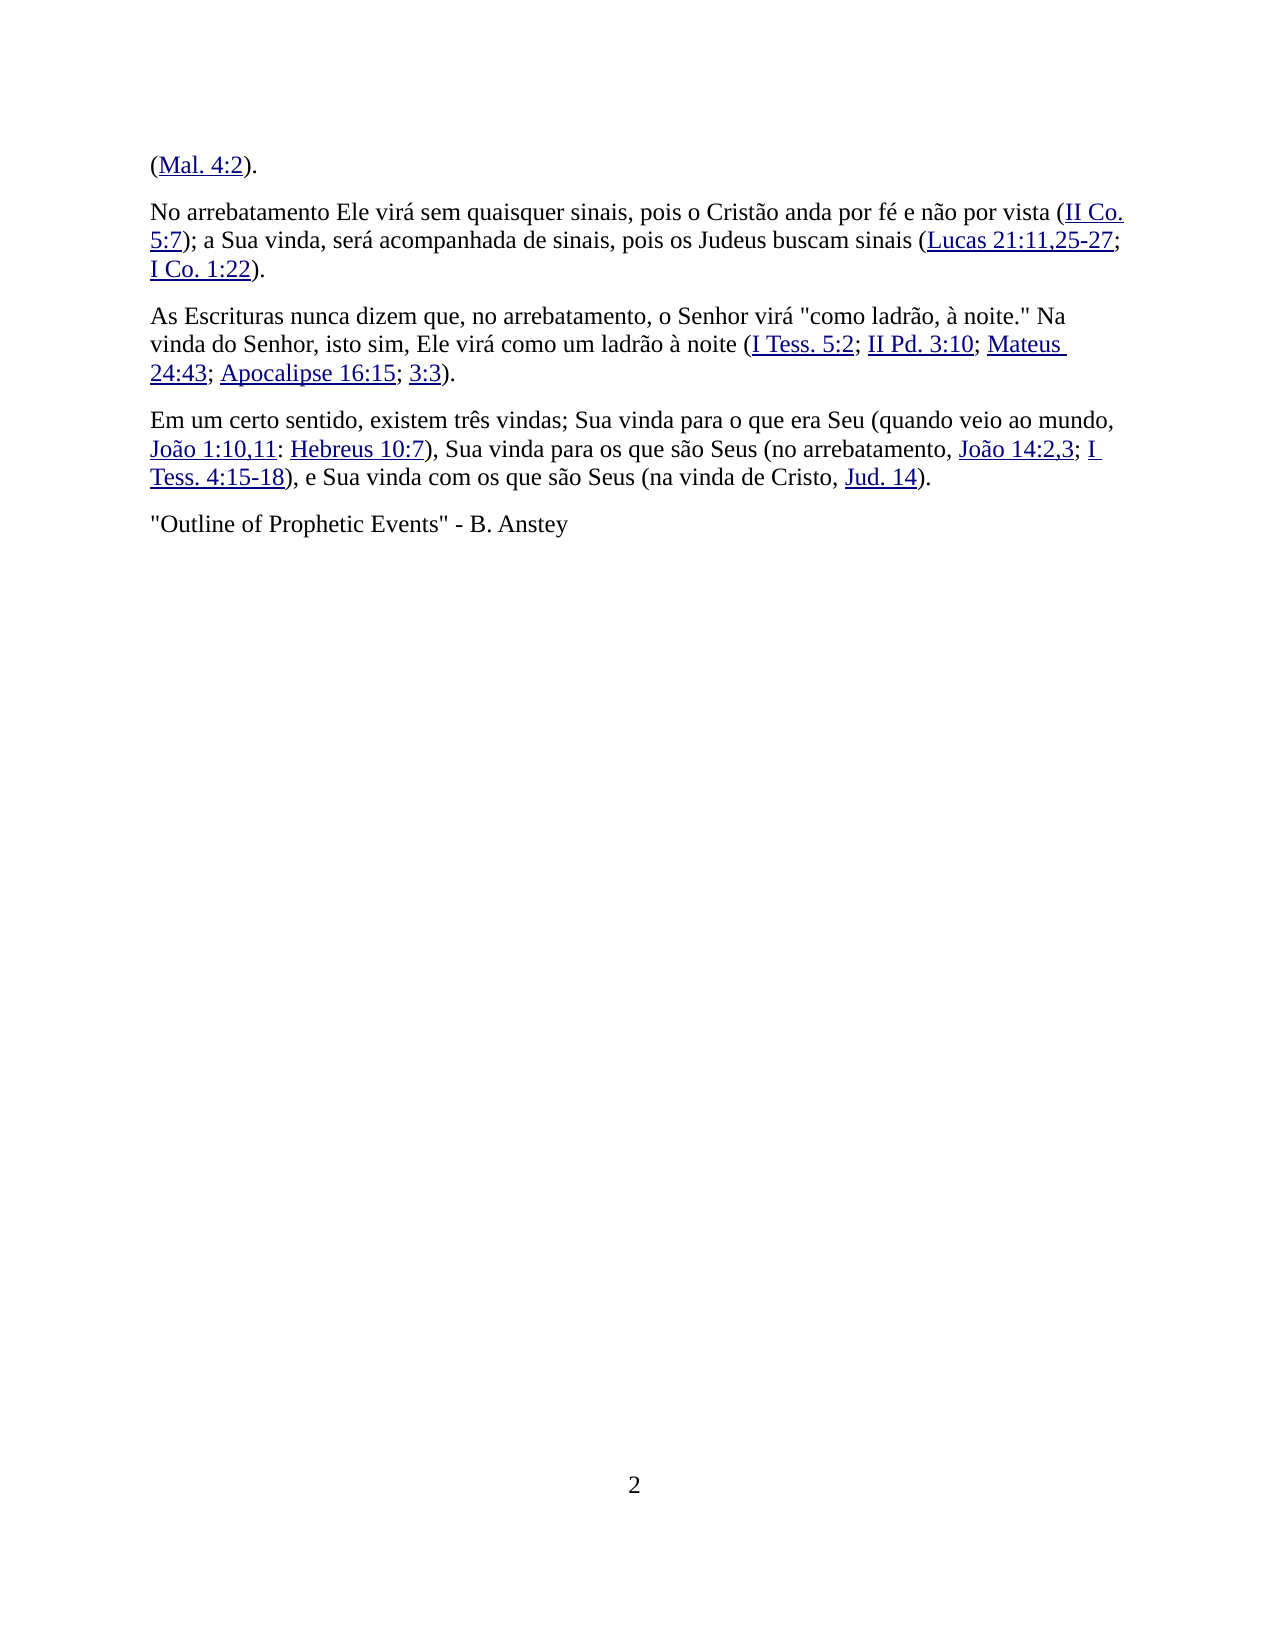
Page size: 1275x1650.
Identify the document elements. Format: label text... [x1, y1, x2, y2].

text Em um certo sentido, existem três vindas; Sua vinda para o que era Seu (quando veio ao mundo, João 1:10,11: Hebreus 10:7), Sua vinda para os que são Seus (no arrebatamento, João 14:2,3; I Tess. 4:15-18), e Sua vinda com os que são Seus (na vinda de Cristo, Jud. 14). [150, 405, 1125, 491]
text (Mal. 4:2). [150, 150, 1125, 179]
text "Outline of Prophetic Events" - B. Anstey [150, 509, 1125, 538]
text No arrebatamento Ele virá sem quaisquer sinais, pois o Cristão anda por fé e não por vista (II Co. 5:7); a Sua vinda, será acompanhada de sinais, pois os Judeus buscam sinais (Lucas 21:11,25-27; I Co. 1:22). [150, 197, 1125, 283]
text As Escrituras nunca dizem que, no arrebatamento, o Senhor virá "como ladrão, à noite." Na vinda do Senhor, isto sim, Ele virá como um ladrão à noite (I Tess. 5:2; II Pd. 3:10; Mateus 24:43; Apocalipse 16:15; 3:3). [150, 301, 1125, 387]
